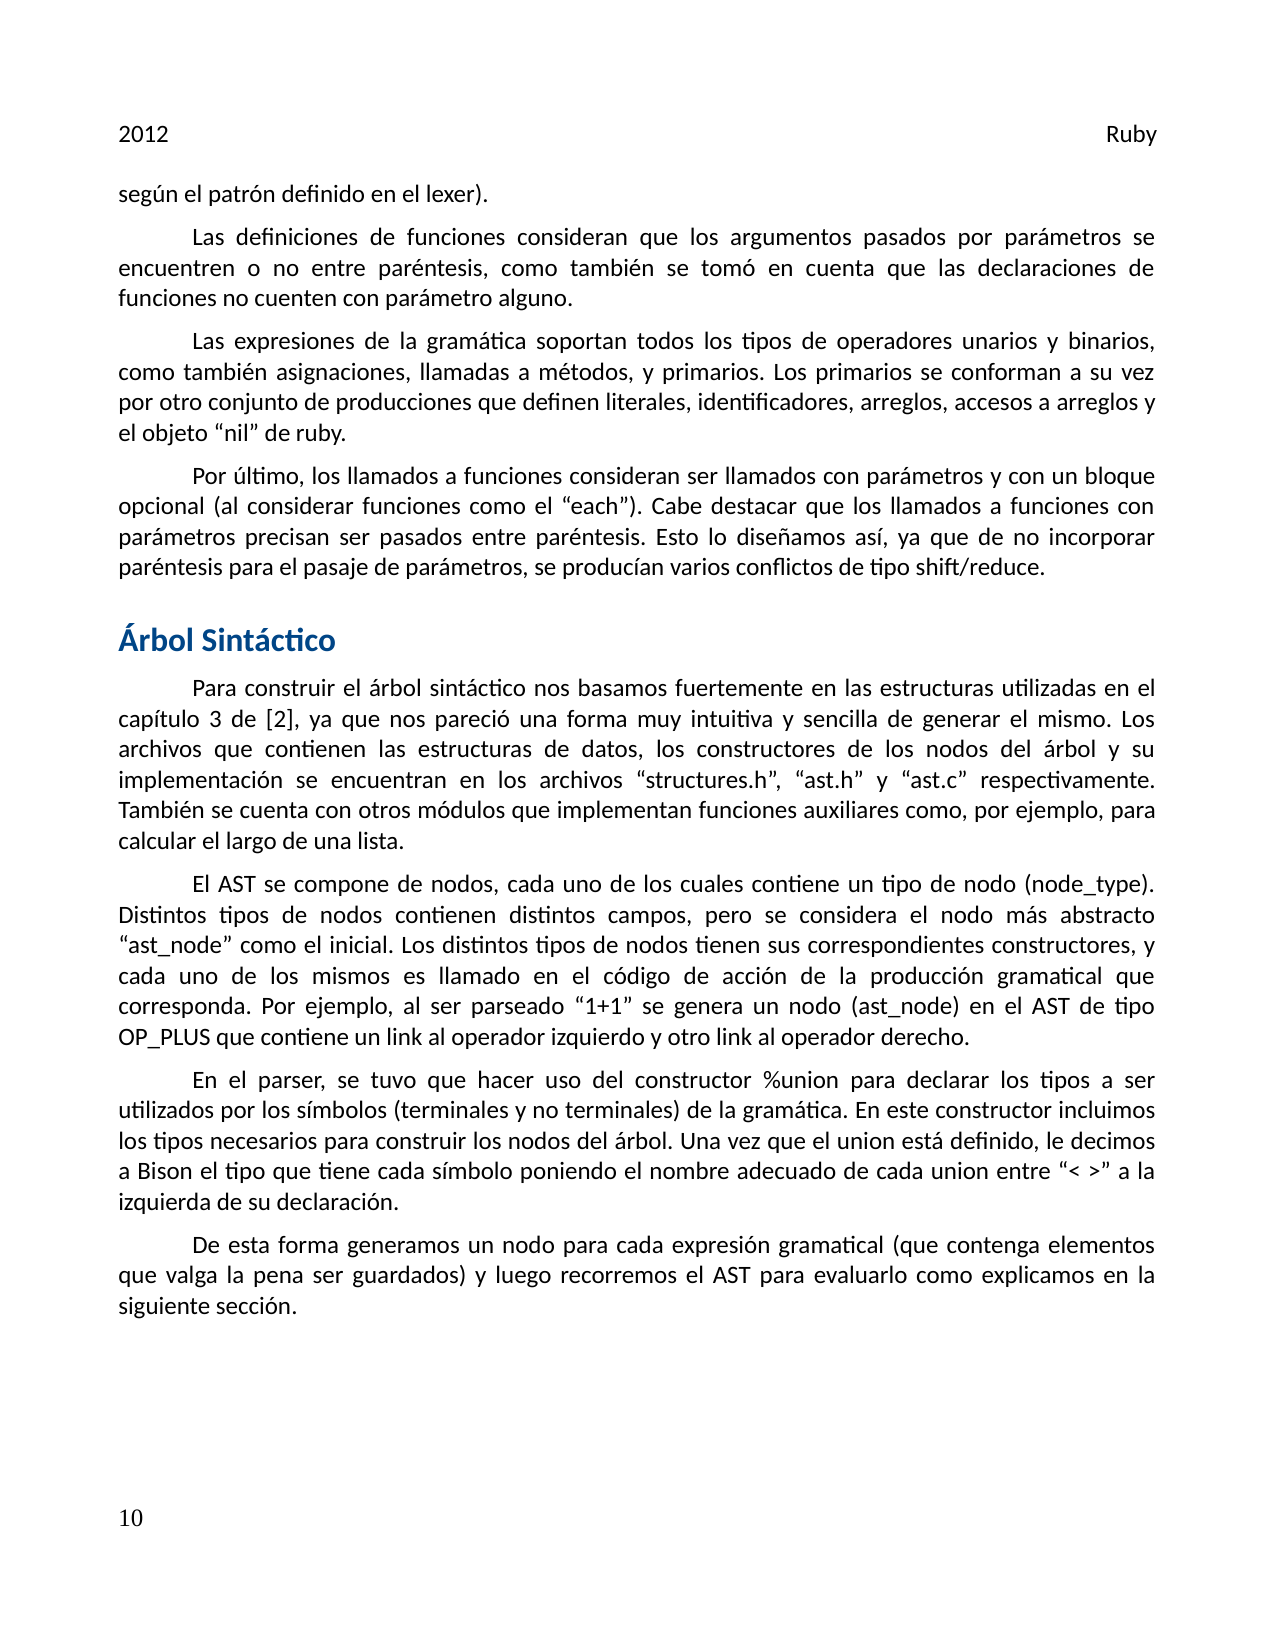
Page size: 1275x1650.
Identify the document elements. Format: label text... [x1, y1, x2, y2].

text El AST se compone de nodos, cada uno de los cuales contiene un tipo de nodo (node_type). Distintos tipos de nodos contienen distintos campos, pero se considera el nodo más abstracto “ast_node” como el inicial. Los distintos tipos de nodos tienen sus correspondientes constructores, y cada uno de los mismos es llamado en el código de acción de la producción gramatical que corresponda. Por ejemplo, al ser parseado “1+1” se genera un nodo (ast_node) en el AST de tipo OP_PLUS que contiene un link al operador izquierdo y otro link al operador derecho. [118, 868, 1157, 1051]
text Por último, los llamados a funciones consideran ser llamados con parámetros y con un bloque opcional (al considerar funciones como el “each”). Cabe destacar que los llamados a funciones con parámetros precisan ser pasados entre paréntesis. Esto lo diseñamos así, ya que de no incorporar paréntesis para el pasaje de parámetros, se producían varios conflictos de tipo shift/reduce. [118, 460, 1157, 582]
text Para construir el árbol sintáctico nos basamos fuertemente en las estructuras utilizadas en el capítulo 3 de [2], ya que nos pareció una forma muy intuitiva y sencilla de generar el mismo. Los archivos que contienen las estructuras de datos, los constructores de los nodos del árbol y su implementación se encuentran en los archivos “structures.h”, “ast.h” y “ast.c” respectivamente. También se cuenta con otros módulos que implementan funciones auxiliares como, por ejemplo, para calcular el largo de una lista. [118, 673, 1157, 856]
text En el parser, se tuvo que hacer uso del constructor %union para declarar los tipos a ser utilizados por los símbolos (terminales y no terminales) de la gramática. En este constructor incluimos los tipos necesarios para construir los nodos del árbol. Una vez que el union está definido, le decimos a Bison el tipo que tiene cada símbolo poniendo el nombre adecuado de cada union entre “< >” a la izquierda de su declaración. [118, 1064, 1157, 1216]
subtitle Árbol Sintáctico [118, 619, 1157, 660]
text Las expresiones de la gramática soportan todos los tipos de operadores unarios y binarios, como también asignaciones, llamadas a métodos, y primarios. Los primarios se conforman a su vez por otro conjunto de producciones que definen literales, identificadores, arreglos, accesos a arreglos y el objeto “nil” de ruby. [118, 325, 1157, 447]
text según el patrón definido en el lexer). [118, 178, 1157, 209]
text Las definiciones de funciones consideran que los argumentos pasados por parámetros se encuentren o no entre paréntesis, como también se tomó en cuenta que las declaraciones de funciones no cuenten con parámetro alguno. [118, 221, 1157, 313]
text De esta forma generamos un nodo para cada expresión gramatical (que contenga elementos que valga la pena ser guardados) y luego recorremos el AST para evaluarlo como explicamos en la siguiente sección. [118, 1229, 1157, 1321]
